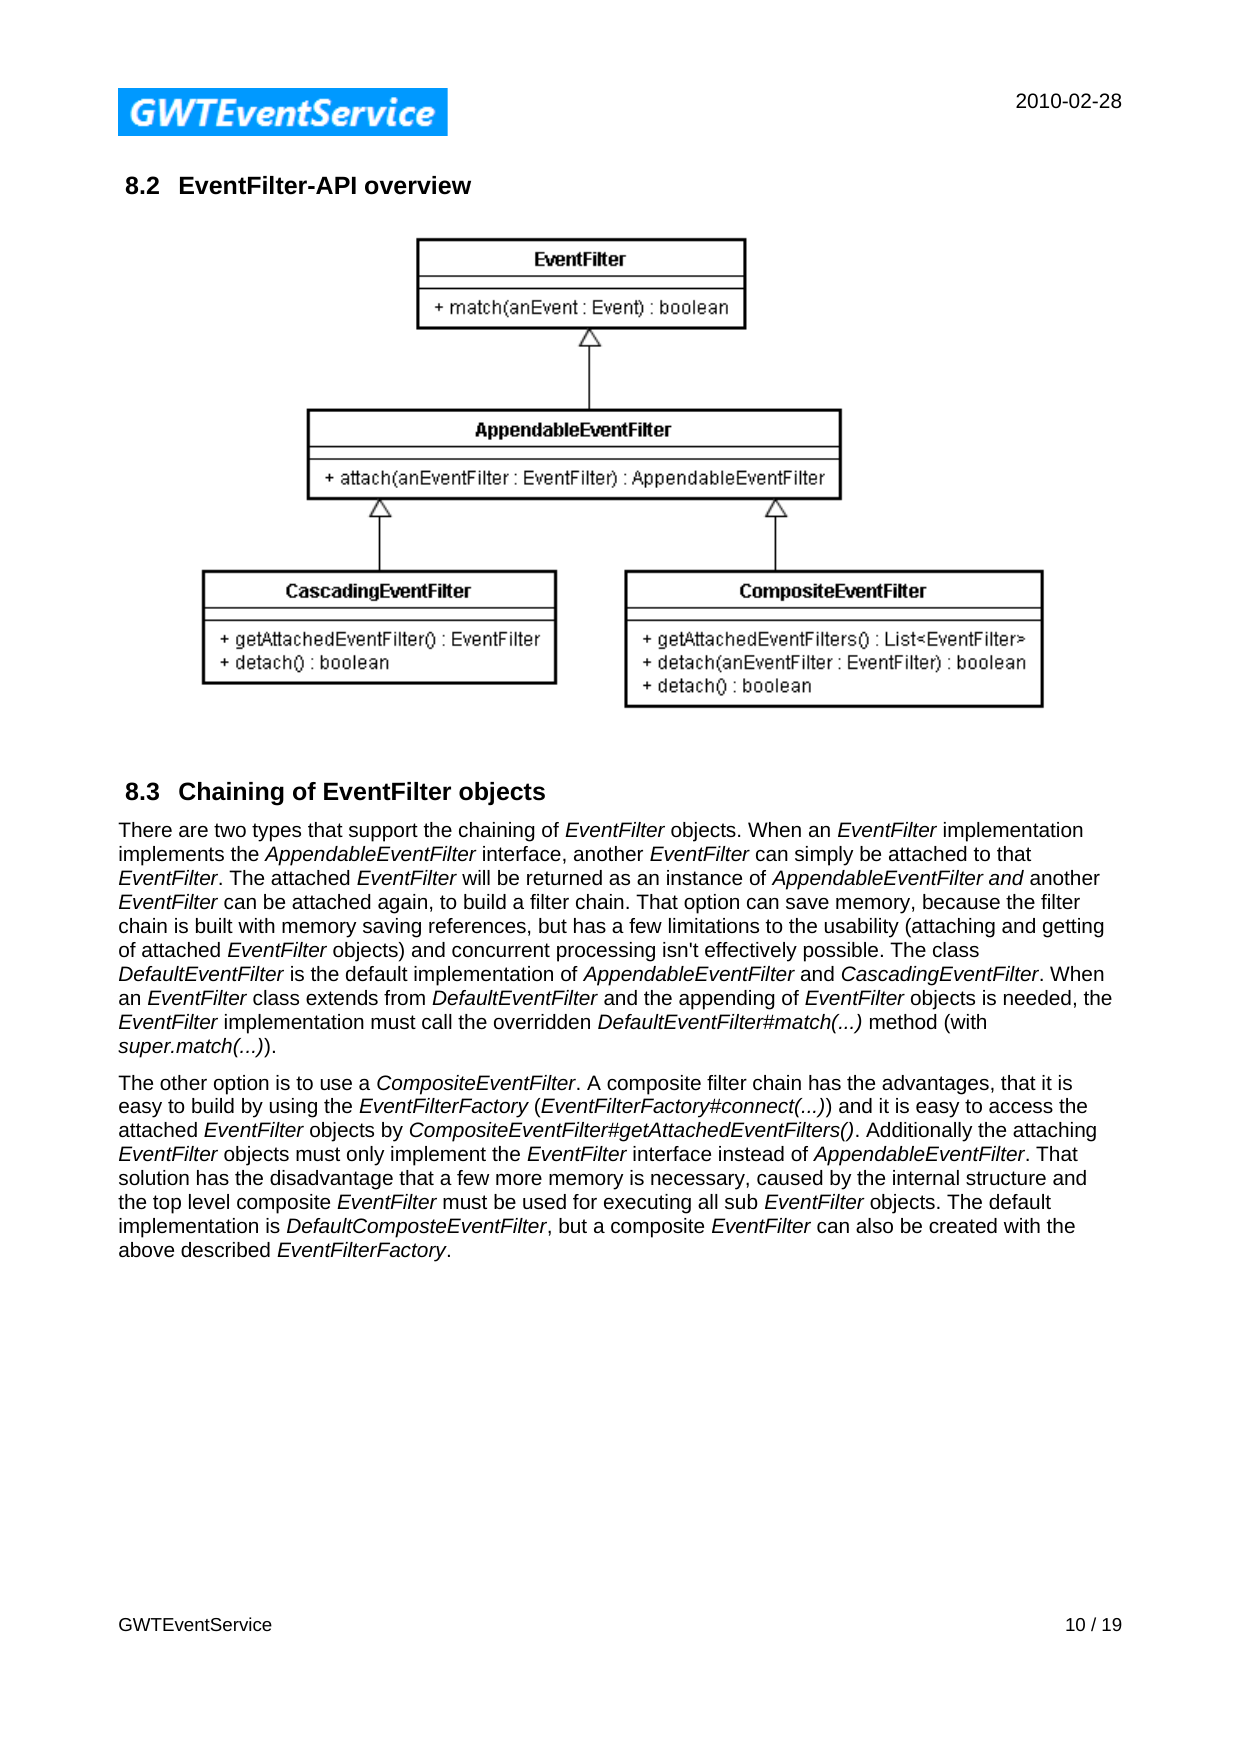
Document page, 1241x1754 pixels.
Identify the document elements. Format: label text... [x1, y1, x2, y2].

picture [118, 88, 448, 136]
subtitle Chaining of EventFilter objects [118, 777, 1122, 806]
text There are two types that support the chaining of EventFilter objects. When an EventFilter implementation implements the AppendableEventFilter interface, another EventFilter can simply be attached to that EventFilter. The attached EventFilter will be returned as an instance of AppendableEventFilter and another EventFilter can be attached again, to build a filter chain. That option can save memory, because the filter chain is built with memory saving references, but has a few limitations to the usability (attaching and getting of attached EventFilter objects) and concurrent processing isn't effectively possible. The class DefaultEventFilter is the default implementation of AppendableEventFilter and CascadingEventFilter. When an EventFilter class extends from DefaultEventFilter and the appending of EventFilter objects is needed, the EventFilter implementation must call the overridden DefaultEventFilter#match(...) method (with super.match(...)). [118, 818, 1122, 1058]
subtitle EventFilter-API overview [118, 171, 1122, 200]
text The other option is to use a CompositeEventFilter. A composite filter chain has the advantages, that it is easy to build by using the EventFilterFactory (EventFilterFactory#connect(...)) and it is easy to access the attached EventFilter objects by CompositeEventFilter#getAttachedEventFilters(). Additionally the attaching EventFilter objects must only implement the EventFilter interface instead of AppendableEventFilter. That solution has the disadvantage that a few more memory is necessary, caused by the internal structure and the top level composite EventFilter must be used for executing all sub EventFilter objects. The default implementation is DefaultComposteEventFilter, but a composite EventFilter can also be created with the above described EventFilterFactory. [118, 1070, 1122, 1262]
